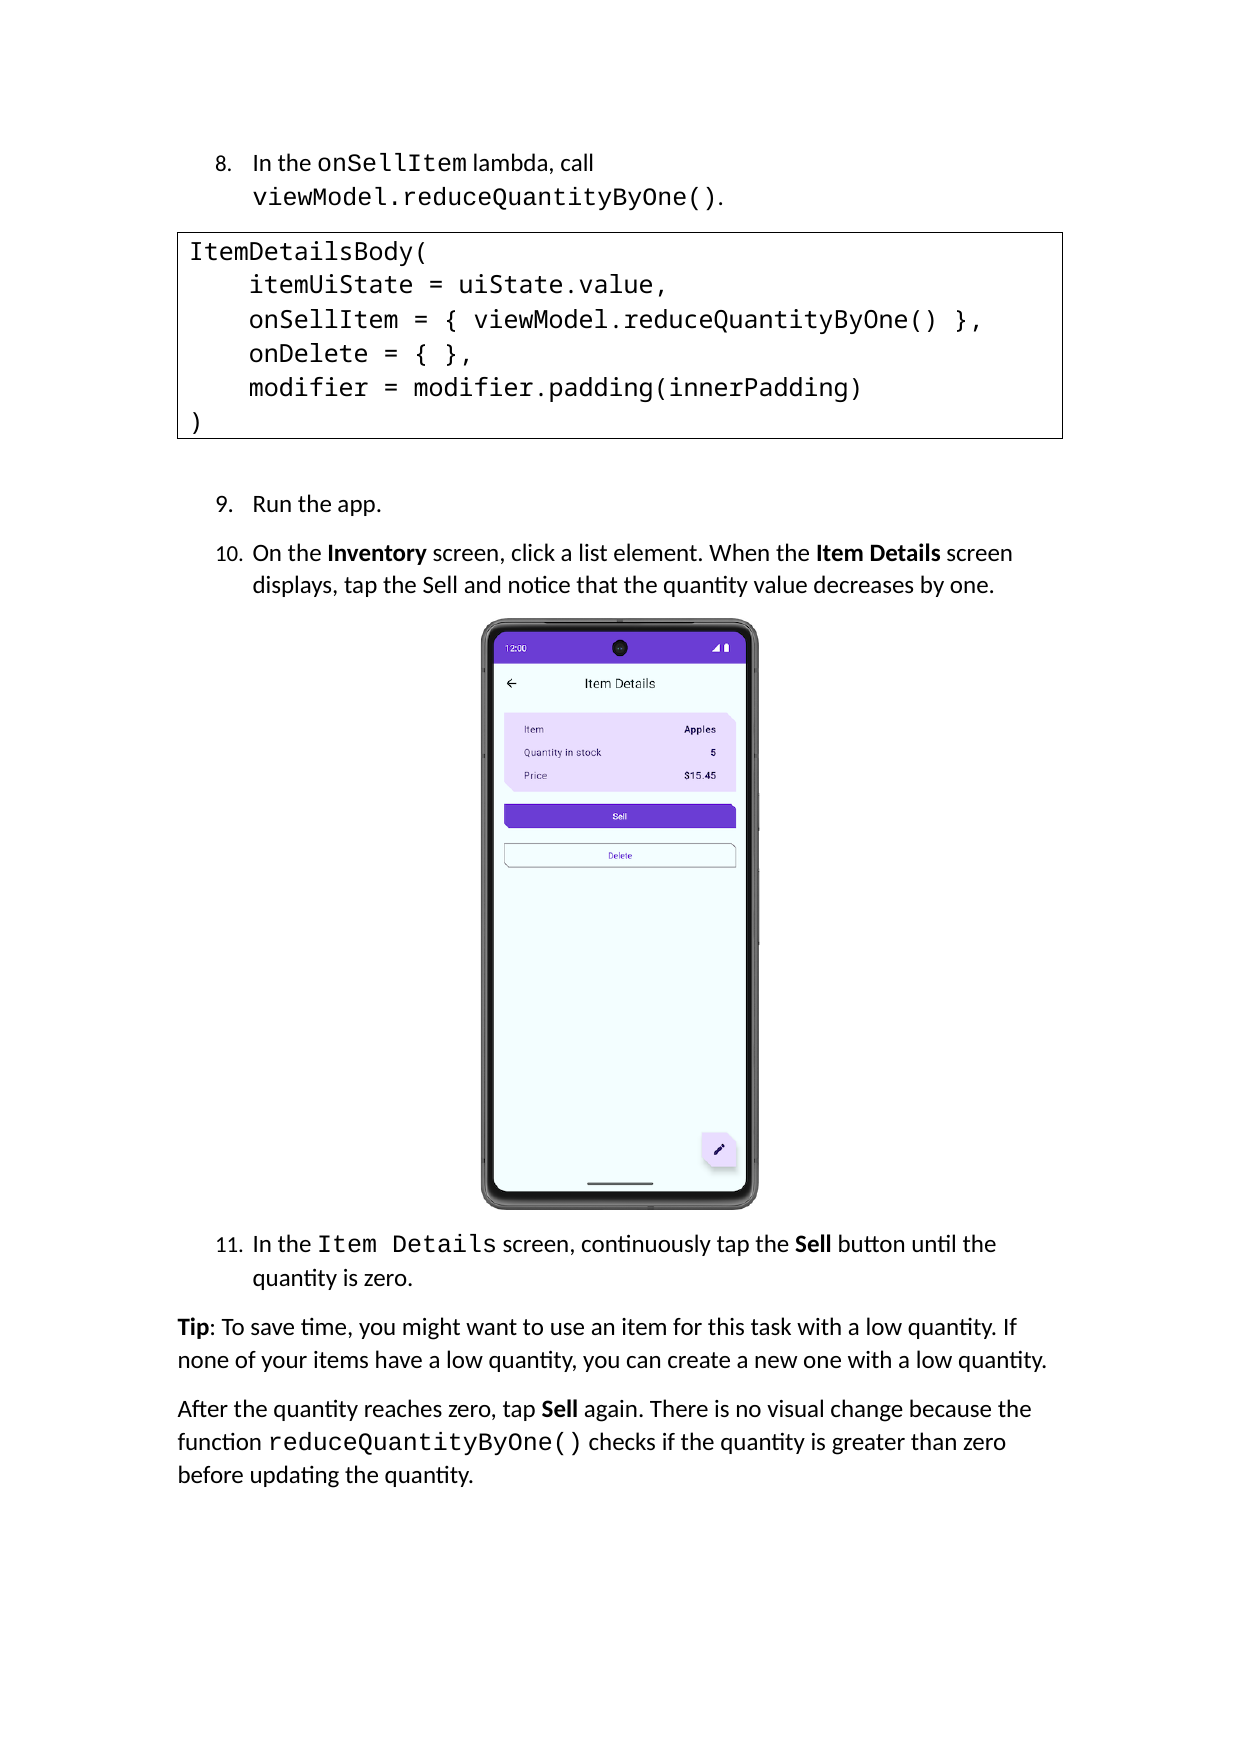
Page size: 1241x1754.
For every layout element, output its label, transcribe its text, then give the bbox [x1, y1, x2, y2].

list On the Inventory screen, click a list element. When the Item Details screen displays, tap the Sell and notice that the quantity value decreases by one. [215, 537, 1063, 600]
list In the onSellItem lambda, call viewModel.reduceQuantityByOne(). [215, 148, 1063, 213]
list Run the app. [215, 488, 1063, 518]
list In the Item Details screen, continuously tap the Sell button until the quantity is zero. [215, 1228, 1063, 1292]
text After the quantity reaches zero, tap Sell again. There is no visual change because the function reduceQuantityByOne() checks if the quantity is greater than zero before updating the quantity. [177, 1393, 1063, 1490]
text Tip: To save time, you might want to use an item for this task with a low quantity. If none of your items have a low quantity, you can create a new one with a low quantity. [177, 1311, 1063, 1374]
table_header ItemDetailsBody( itemUiState = uiState.value, onSellItem = { viewModel.reduceQuantityByOne() }, onDelete = { }, modifier = modifier.padding(innerPadding) ) [178, 233, 1062, 437]
